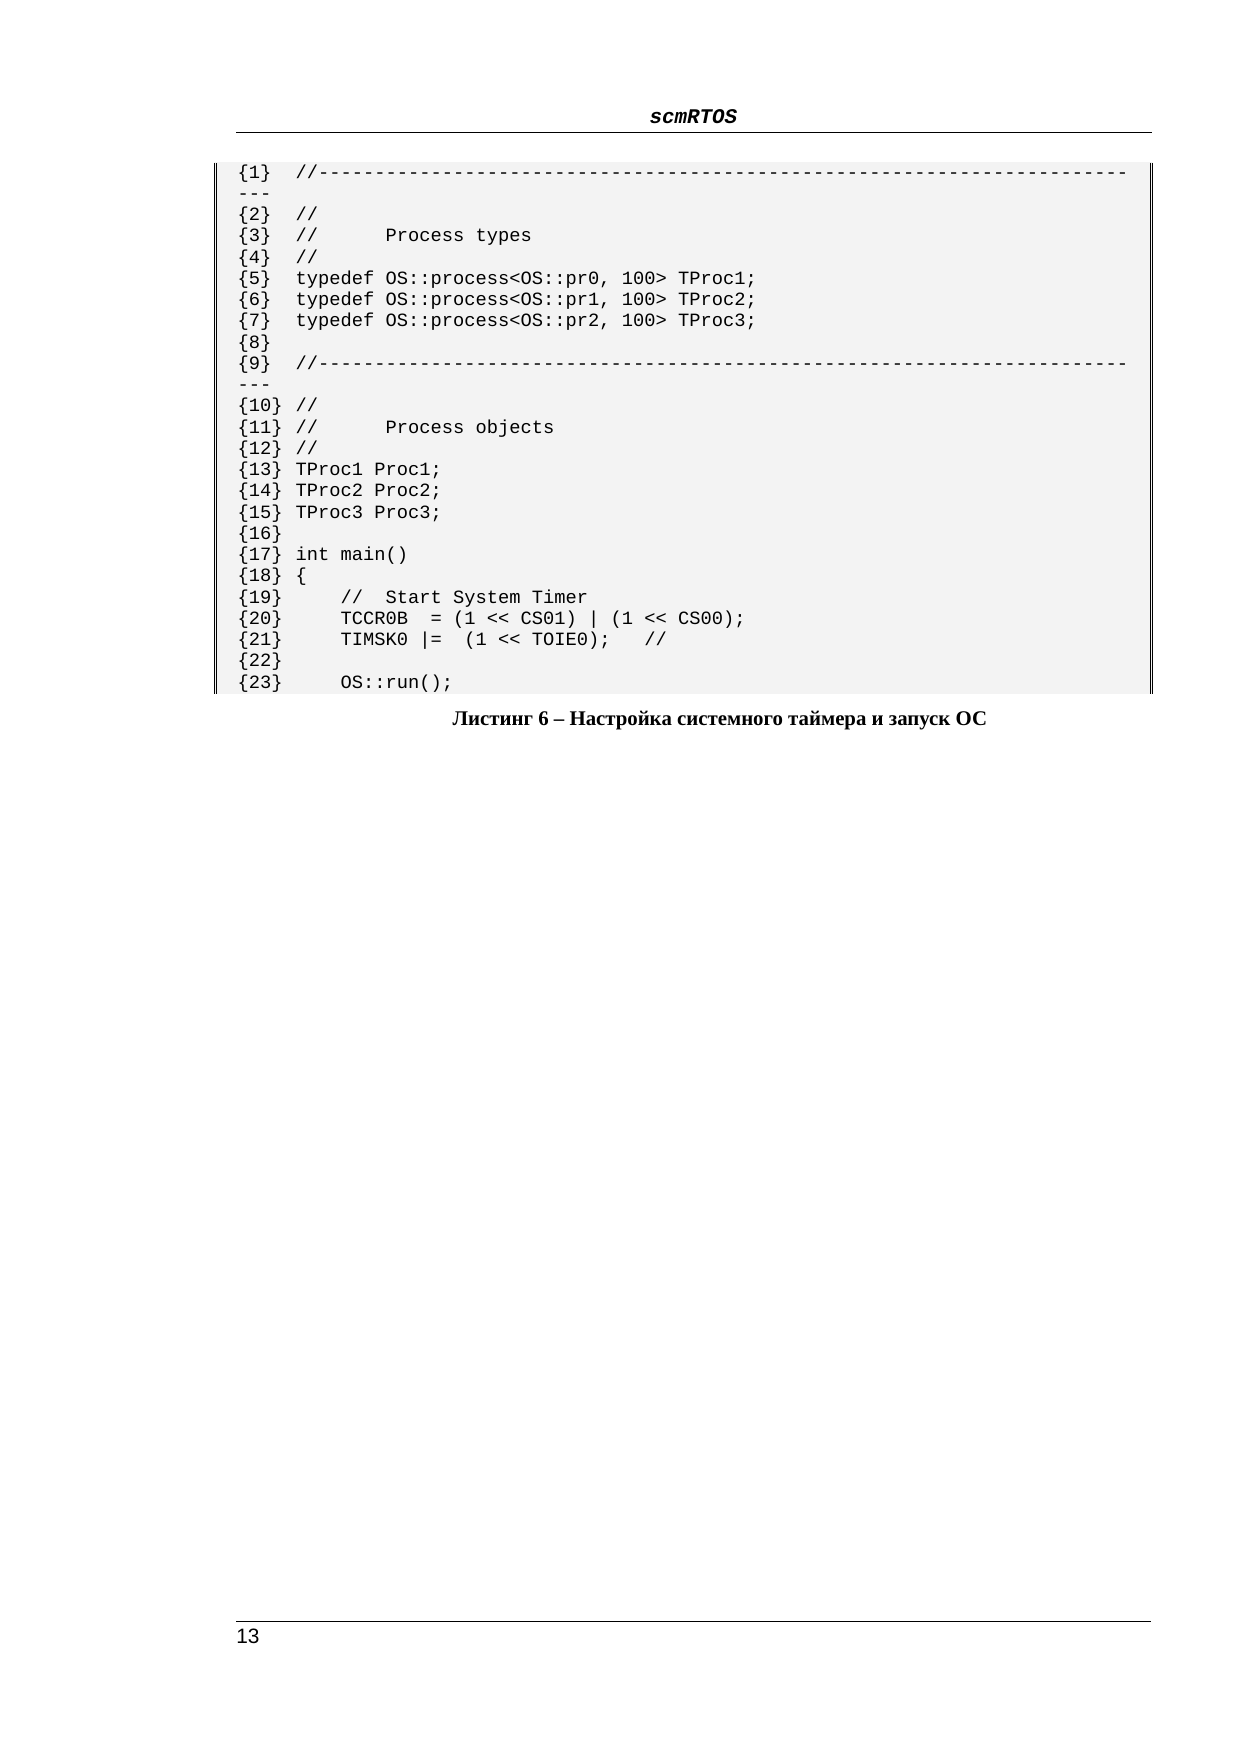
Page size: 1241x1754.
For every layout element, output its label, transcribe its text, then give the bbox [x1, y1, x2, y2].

list // [217, 396, 1150, 417]
list TProc3 Proc3; [217, 502, 1150, 524]
list typedef OS::process<OS::pr0, 100> TProc1; [217, 269, 1150, 290]
list TProc1 Proc1; [217, 460, 1150, 481]
list TProc2 Proc2; [217, 481, 1150, 502]
list // Process types [217, 226, 1150, 247]
list // [217, 205, 1150, 226]
list typedef OS::process<OS::pr2, 100> TProc3; [217, 311, 1150, 332]
list // Process objects [217, 417, 1150, 439]
list // [217, 247, 1150, 269]
list // [217, 439, 1150, 460]
list OS::run(); [217, 672, 1150, 694]
list //--------------------------------------------------------------------------- [217, 354, 1150, 396]
list typedef OS::process<OS::pr1, 100> TProc2; [217, 290, 1150, 311]
list { [217, 566, 1150, 587]
text Листинг 6 – Настройка системного таймера и запуск ОС [288, 706, 1150, 730]
list int main() [217, 545, 1150, 566]
list TIMSK0 |= (1 << TOIE0); // [217, 630, 1150, 651]
list TCCR0B = (1 << CS01) | (1 << CS00); [217, 609, 1150, 630]
list //--------------------------------------------------------------------------- [214, 162, 1150, 205]
list // Start System Timer [217, 587, 1150, 609]
